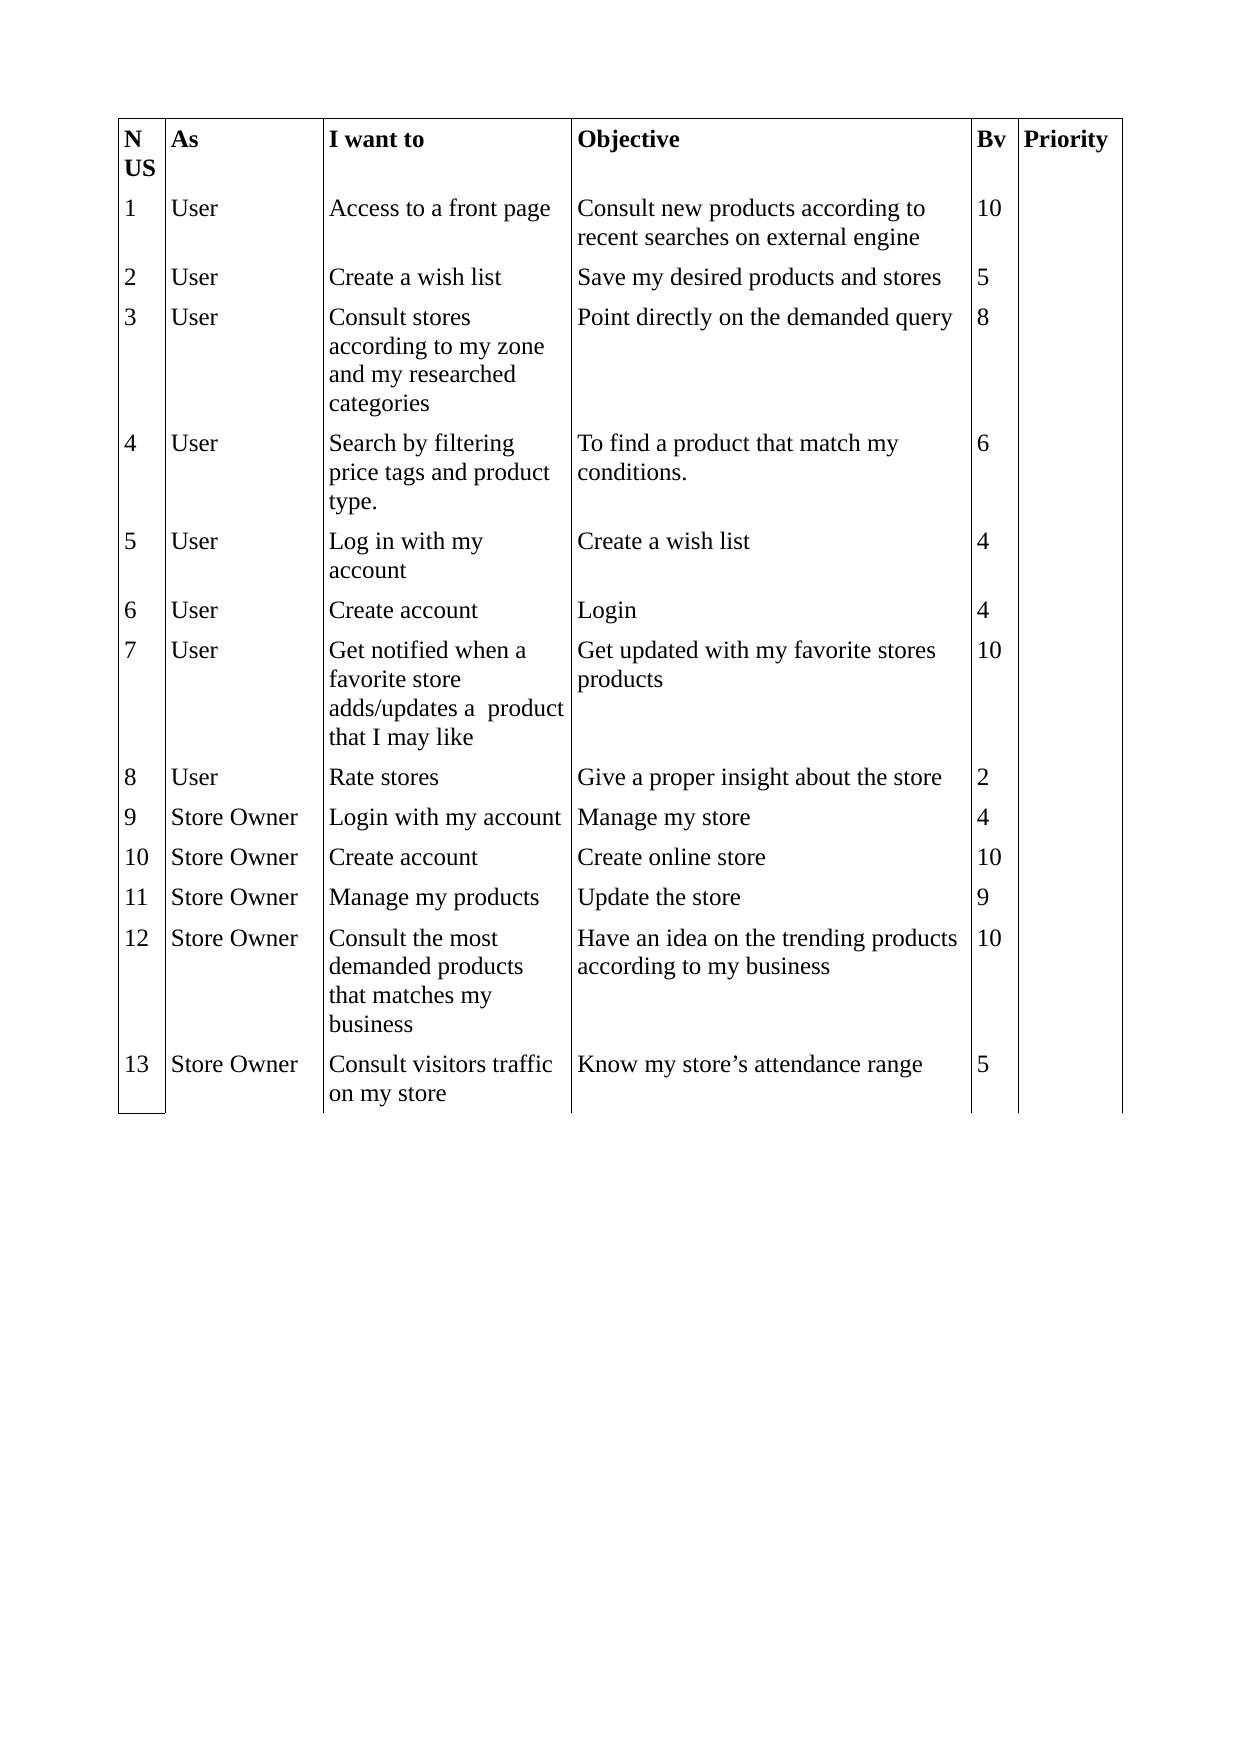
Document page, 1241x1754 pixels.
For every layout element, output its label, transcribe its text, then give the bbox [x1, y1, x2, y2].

table_cell Give a proper insight about the store [572, 756, 971, 796]
table_cell Log in with my account [324, 521, 571, 589]
table_cell [1019, 630, 1122, 756]
table_cell Login with my account [324, 796, 571, 837]
table_cell [1019, 756, 1122, 796]
table_cell User [166, 256, 323, 296]
table_cell [1019, 917, 1122, 1043]
table_cell Create a wish list [572, 521, 971, 589]
table_cell Consult stores according to my zone and my researched categories [324, 296, 571, 423]
table_cell 10 [972, 187, 1018, 256]
table_cell [1019, 187, 1122, 256]
table_header Objective [572, 119, 971, 187]
table_cell Create account [324, 837, 571, 877]
table_cell Get updated with my favorite stores products [572, 630, 971, 756]
table_cell Save my desired products and stores [572, 256, 971, 296]
table_cell Create online store [572, 837, 971, 877]
table_cell Create account [324, 590, 571, 630]
table_cell 9 [972, 877, 1018, 917]
table_cell Get notified when a favorite store adds/updates a product that I may like [324, 630, 571, 756]
table_cell [1019, 296, 1122, 423]
table_cell 8 [972, 296, 1018, 423]
table_cell 7 [119, 630, 165, 756]
table_cell 4 [972, 521, 1018, 589]
table_cell 11 [119, 877, 165, 917]
table_cell Know my store’s attendance range [572, 1044, 971, 1112]
table_cell Store Owner [166, 917, 323, 1043]
table_cell 2 [972, 756, 1018, 796]
table_cell 10 [972, 917, 1018, 1043]
table_header Bv [972, 119, 1018, 187]
table_cell User [166, 630, 323, 756]
table_cell Manage my products [324, 877, 571, 917]
table_cell [1019, 877, 1122, 917]
table_cell 2 [119, 256, 165, 296]
table_cell 9 [119, 796, 165, 837]
table_cell [1019, 837, 1122, 877]
table_cell [1019, 590, 1122, 630]
table_cell Rate stores [324, 756, 571, 796]
table_header I want to [324, 119, 571, 187]
table_cell [1019, 1044, 1122, 1112]
table_cell 3 [119, 296, 165, 423]
table_cell Create a wish list [324, 256, 571, 296]
table_cell 5 [972, 256, 1018, 296]
table_header Priority [1019, 119, 1122, 187]
table_header As [166, 119, 323, 187]
table_cell 4 [972, 796, 1018, 837]
table_cell Consult the most demanded products that matches my business [324, 917, 571, 1043]
table_cell Point directly on the demanded query [572, 296, 971, 423]
table_cell [1019, 521, 1122, 589]
table_cell [1019, 796, 1122, 837]
table_cell Access to a front page [324, 187, 571, 256]
table_cell User [166, 590, 323, 630]
table_cell 8 [119, 756, 165, 796]
table_cell 13 [119, 1044, 165, 1112]
table_header N US [119, 119, 165, 187]
table_cell 1 [119, 187, 165, 256]
table_cell User [166, 756, 323, 796]
table_cell Consult new products according to recent searches on external engine [572, 187, 971, 256]
table_cell 10 [972, 837, 1018, 877]
table_cell 5 [119, 521, 165, 589]
table_cell User [166, 187, 323, 256]
table_cell 6 [972, 423, 1018, 521]
table_cell 6 [119, 590, 165, 630]
table_cell Search by filtering price tags and product type. [324, 423, 571, 521]
table_cell Have an idea on the trending products according to my business [572, 917, 971, 1043]
table_cell 10 [119, 837, 165, 877]
table_cell User [166, 423, 323, 521]
table_cell Store Owner [166, 877, 323, 917]
table_cell Store Owner [166, 796, 323, 837]
table_cell Store Owner [166, 837, 323, 877]
table_cell Update the store [572, 877, 971, 917]
table_cell [1019, 256, 1122, 296]
table_cell 10 [972, 630, 1018, 756]
table_cell 4 [119, 423, 165, 521]
table_cell User [166, 296, 323, 423]
table_cell Consult visitors traffic on my store [324, 1044, 571, 1112]
table_cell User [166, 521, 323, 589]
table_cell [1019, 423, 1122, 521]
table_cell 4 [972, 590, 1018, 630]
table_cell To find a product that match my conditions. [572, 423, 971, 521]
table_cell Manage my store [572, 796, 971, 837]
table_cell Store Owner [166, 1044, 323, 1112]
table_cell 5 [972, 1044, 1018, 1112]
table_cell Login [572, 590, 971, 630]
table_cell 12 [119, 917, 165, 1043]
